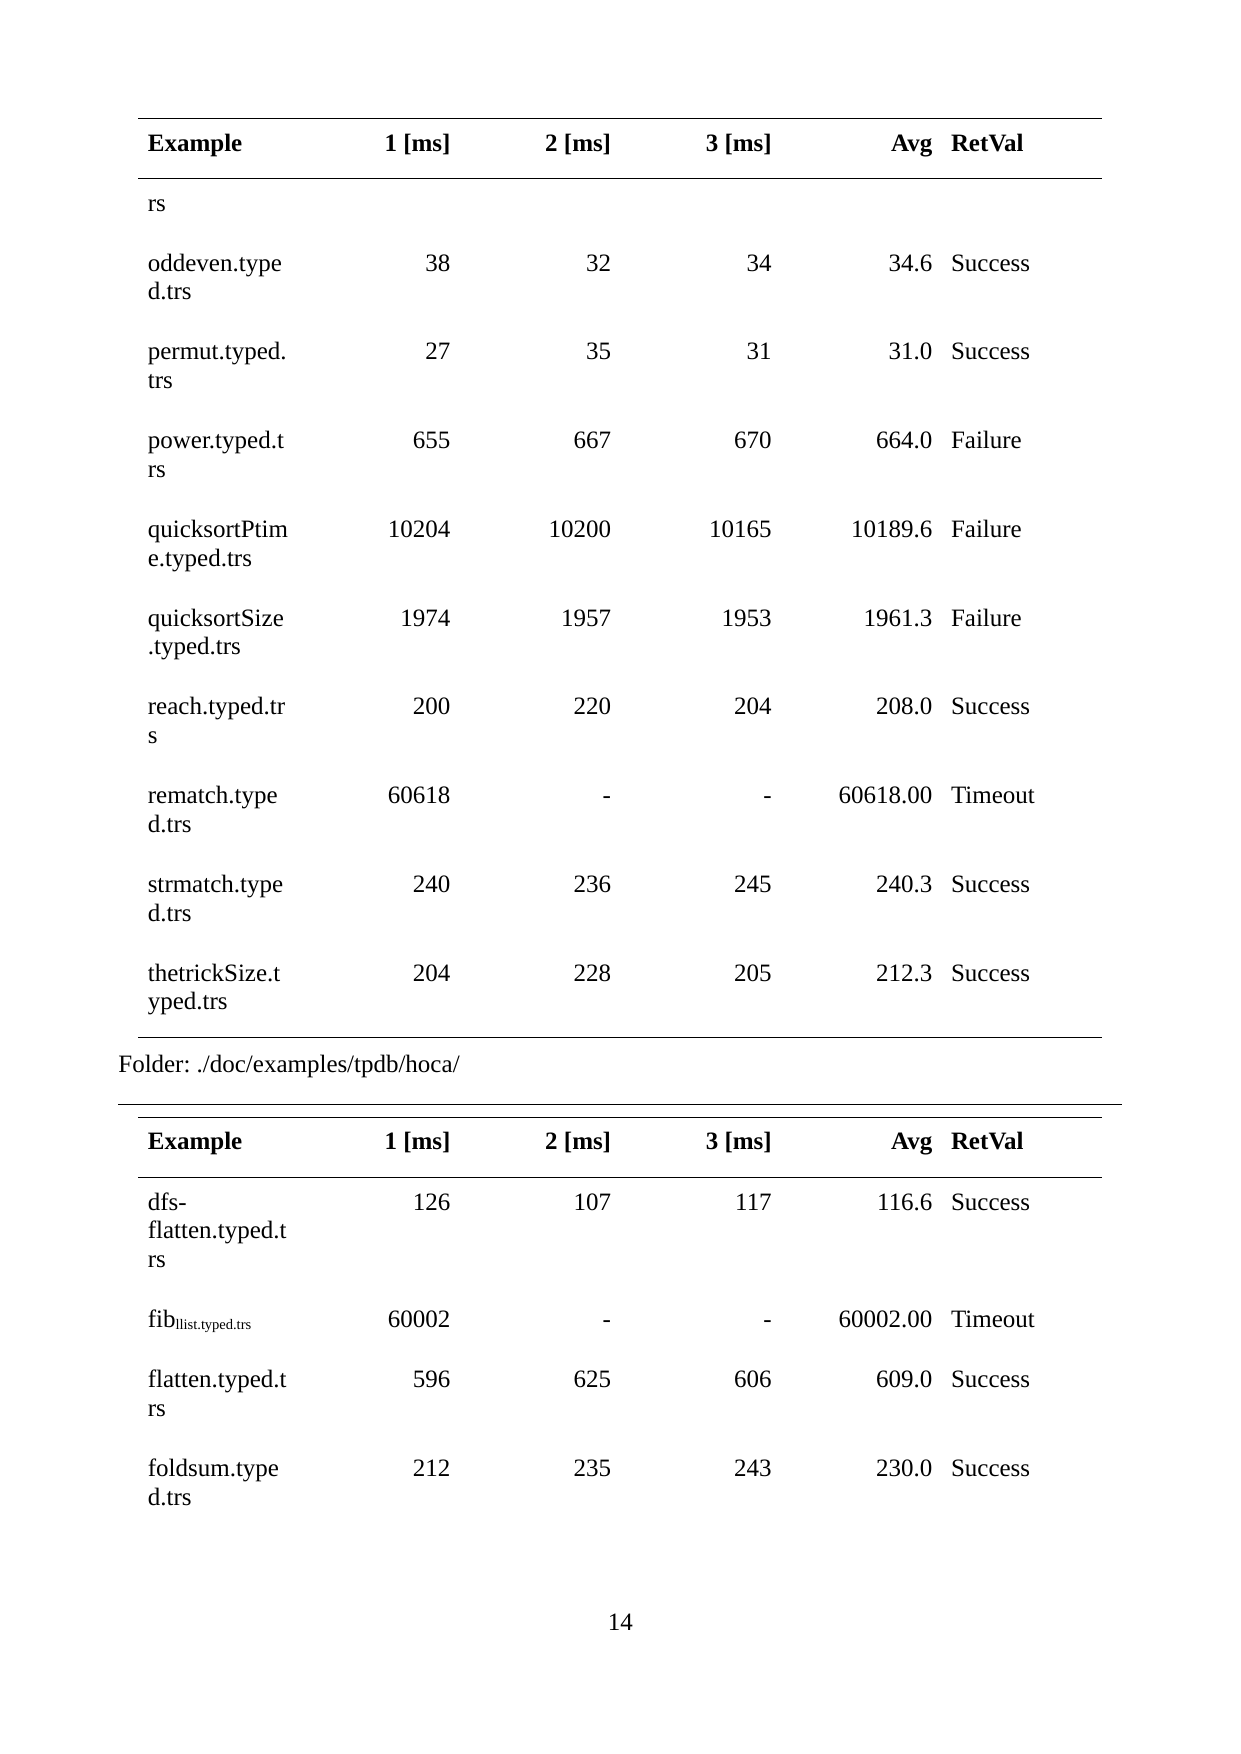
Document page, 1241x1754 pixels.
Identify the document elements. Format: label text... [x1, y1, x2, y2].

table_cell [299, 179, 459, 238]
table_cell 60618 [299, 771, 459, 859]
table_header Example [138, 1118, 299, 1177]
table_cell foldsum.typed.trs [138, 1444, 299, 1532]
table_cell 34 [620, 238, 781, 327]
table_cell 126 [299, 1178, 459, 1295]
table_cell [620, 179, 781, 238]
table_cell quicksortPtime.typed.trs [138, 505, 299, 593]
table_cell thetrickSize.typed.trs [138, 948, 299, 1037]
table_cell Failure [941, 593, 1102, 682]
table_cell 670 [620, 416, 781, 504]
table_cell 1961.3 [781, 593, 941, 682]
table_cell [781, 179, 941, 238]
table_cell 35 [460, 327, 620, 416]
table_cell Success [941, 1178, 1102, 1295]
table_cell 204 [299, 948, 459, 1037]
table_cell permut.typed.trs [138, 327, 299, 416]
table_cell 1957 [460, 593, 620, 682]
table_cell Success [941, 860, 1102, 948]
table_cell [460, 179, 620, 238]
table_cell rs [138, 179, 299, 238]
table_cell reach.typed.trs [138, 682, 299, 771]
table_cell 208.0 [781, 682, 941, 771]
table_cell 245 [620, 860, 781, 948]
table_header Avg [781, 1118, 941, 1177]
table_header RetVal [941, 1118, 1102, 1177]
table_cell 220 [460, 682, 620, 771]
table_cell 116.6 [781, 1178, 941, 1295]
table_cell oddeven.typed.trs [138, 238, 299, 327]
table_cell flatten.typed.trs [138, 1355, 299, 1443]
table_header 3 [ms] [620, 119, 781, 178]
table_cell 212.3 [781, 948, 941, 1037]
table_cell 10165 [620, 505, 781, 593]
table_header 3 [ms] [620, 1118, 781, 1177]
table_cell 240.3 [781, 860, 941, 948]
table_cell Success [941, 327, 1102, 416]
table_cell 655 [299, 416, 459, 504]
table_cell strmatch.typed.trs [138, 860, 299, 948]
table_header 2 [ms] [460, 119, 620, 178]
table_cell 205 [620, 948, 781, 1037]
table_cell 32 [460, 238, 620, 327]
table_header RetVal [941, 119, 1102, 178]
table_cell 10204 [299, 505, 459, 593]
table_cell 107 [460, 1178, 620, 1295]
table_cell 117 [620, 1178, 781, 1295]
table_cell 27 [299, 327, 459, 416]
table_cell 625 [460, 1355, 620, 1443]
table_cell 240 [299, 860, 459, 948]
table_cell 1953 [620, 593, 781, 682]
table_cell - [620, 771, 781, 859]
table_cell Success [941, 1355, 1102, 1443]
table_cell Timeout [941, 771, 1102, 859]
table_cell 10200 [460, 505, 620, 593]
table_cell - [460, 771, 620, 859]
table_header 1 [ms] [299, 1118, 459, 1177]
text Folder: ./doc/examples/tpdb/hoca/ [118, 1049, 1122, 1078]
table_cell 60002 [299, 1295, 459, 1355]
table_cell 60002.00 [781, 1295, 941, 1355]
table_cell 212 [299, 1444, 459, 1532]
table_cell 31 [620, 327, 781, 416]
table_header 1 [ms] [299, 119, 459, 178]
table_cell 667 [460, 416, 620, 504]
table_header 2 [ms] [460, 1118, 620, 1177]
table_cell 230.0 [781, 1444, 941, 1532]
table_cell Success [941, 238, 1102, 327]
table_cell - [460, 1295, 620, 1355]
table_header Avg [781, 119, 941, 178]
table_header Example [138, 119, 299, 178]
table_cell power.typed.trs [138, 416, 299, 504]
table_cell [941, 179, 1102, 238]
table_cell 10189.6 [781, 505, 941, 593]
table_cell Success [941, 948, 1102, 1037]
table_cell 31.0 [781, 327, 941, 416]
table_cell 34.6 [781, 238, 941, 327]
table_cell 596 [299, 1355, 459, 1443]
table_cell 60618.00 [781, 771, 941, 859]
table_cell Success [941, 682, 1102, 771]
table_cell 204 [620, 682, 781, 771]
table_cell rematch.typed.trs [138, 771, 299, 859]
table_cell 243 [620, 1444, 781, 1532]
table_cell Success [941, 1444, 1102, 1532]
table_cell 664.0 [781, 416, 941, 504]
table_cell 235 [460, 1444, 620, 1532]
table_cell Failure [941, 505, 1102, 593]
table_cell quicksortSize.typed.trs [138, 593, 299, 682]
table_cell 609.0 [781, 1355, 941, 1443]
table_cell 606 [620, 1355, 781, 1443]
table_cell 236 [460, 860, 620, 948]
table_cell - [620, 1295, 781, 1355]
table_cell 200 [299, 682, 459, 771]
table_cell 38 [299, 238, 459, 327]
table_cell 1974 [299, 593, 459, 682]
table_cell 228 [460, 948, 620, 1037]
table_cell Timeout [941, 1295, 1102, 1355]
table_cell Failure [941, 416, 1102, 504]
table_cell dfs-flatten.typed.trs [138, 1178, 299, 1295]
table_cell fibllist.typed.trs [138, 1295, 299, 1355]
